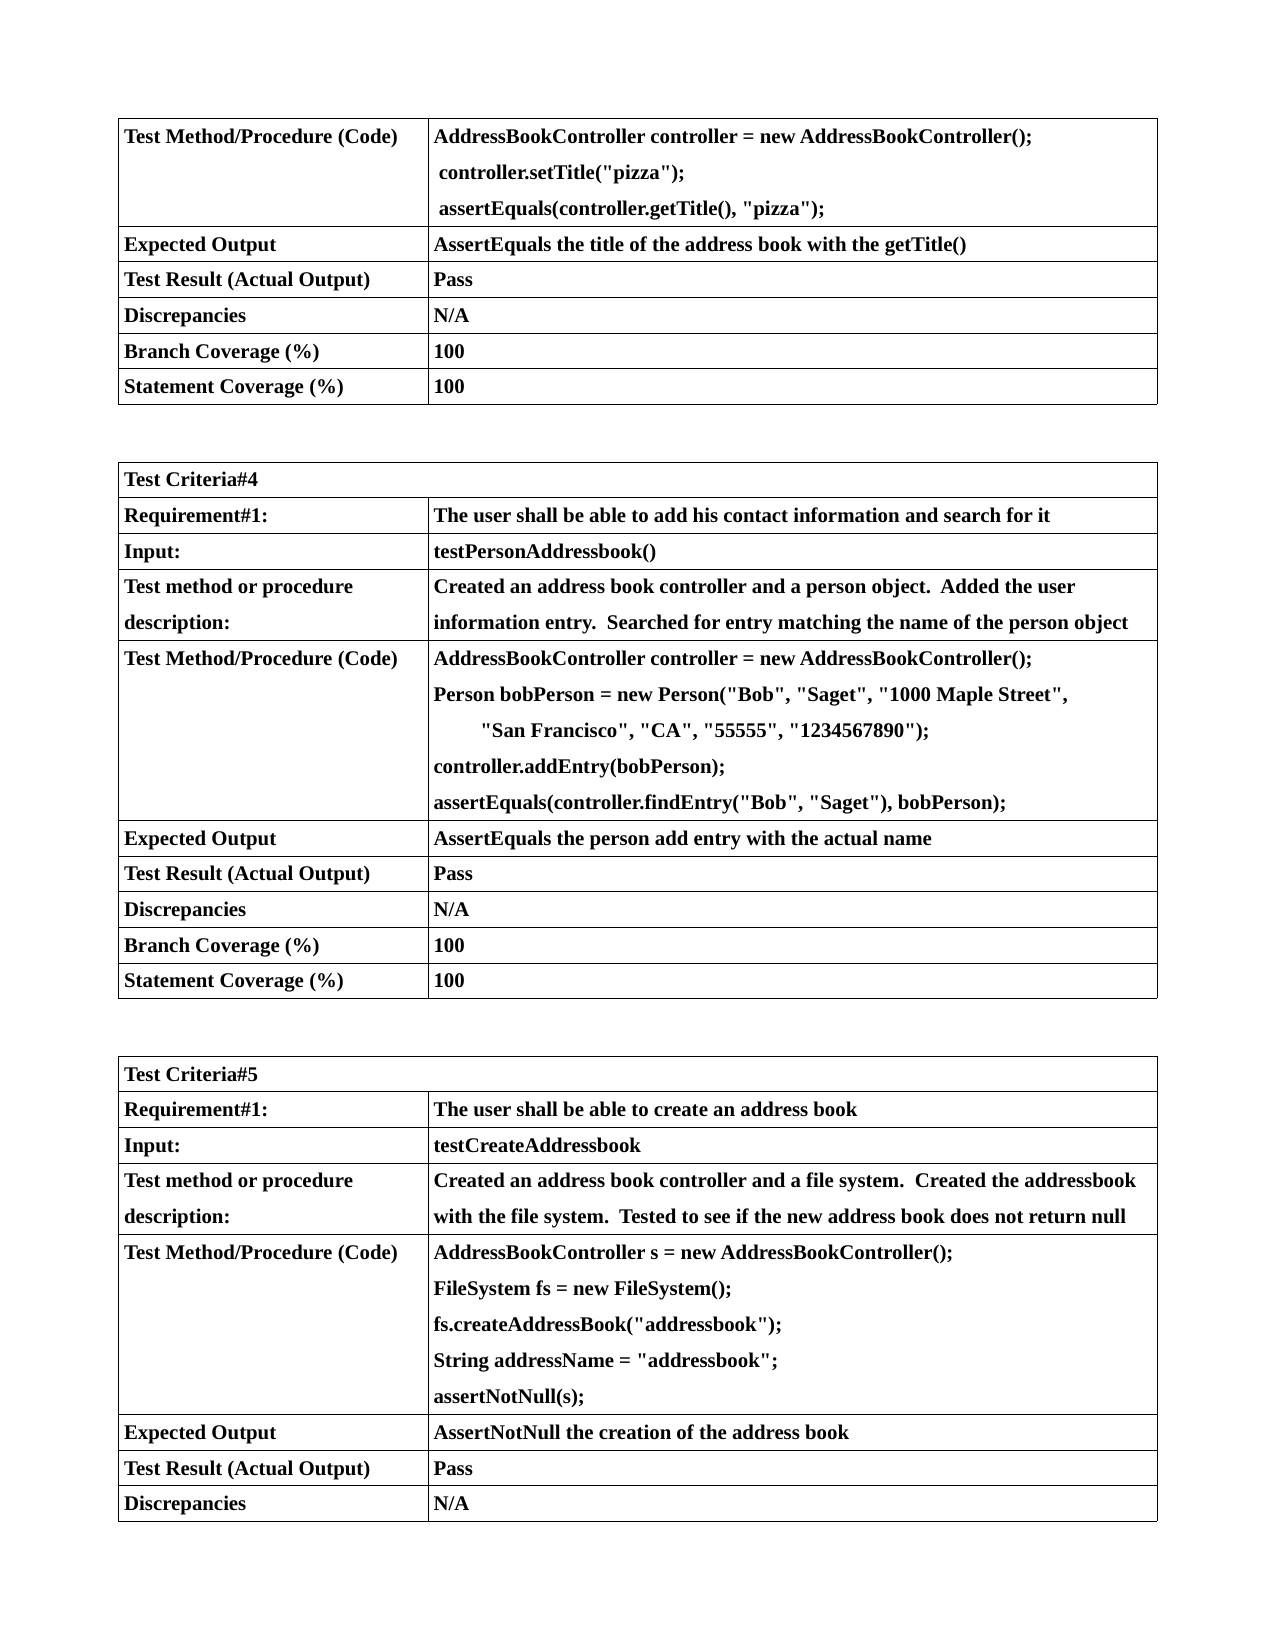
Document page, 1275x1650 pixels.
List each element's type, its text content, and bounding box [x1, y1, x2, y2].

table_cell Test Result (Actual Output) [119, 1451, 428, 1485]
table_cell AssertEquals the title of the address book with the getTitle() [429, 227, 1157, 261]
table_cell The user shall be able to add his contact information and search for it [429, 498, 1157, 533]
table_cell Test Result (Actual Output) [119, 857, 428, 891]
table_cell Expected Output [119, 1415, 428, 1449]
table_cell 100 [429, 334, 1157, 368]
table_cell The user shall be able to create an address book [429, 1092, 1157, 1127]
table_cell 100 [429, 369, 1157, 404]
table_cell Test method or procedure description: [119, 1164, 428, 1234]
table_cell Discrepancies [119, 298, 428, 333]
table_cell AddressBookController s = new AddressBookController(); FileSystem fs = new FileSystem(); fs.createAddressBook("addressbook"); String addressName = "addressbook"; assertNotNull(s); [429, 1235, 1157, 1414]
table_cell N/A [429, 1486, 1157, 1521]
table_cell Test Method/Procedure (Code) [119, 119, 428, 226]
table_cell testCreateAddressbook [429, 1128, 1157, 1162]
table_cell AddressBookController controller = new AddressBookController(); Person bobPerson = new Person("Bob", "Saget", "1000 Maple Street", "San Francisco", "CA", "55555", "1234567890"); controller.addEntry(bobPerson); assertEquals(controller.findEntry("Bob", "Saget"), bobPerson); [429, 641, 1157, 820]
table_cell Requirement#1: [119, 1092, 428, 1127]
table_cell AssertNotNull the creation of the address book [429, 1415, 1157, 1449]
table_cell Expected Output [119, 821, 428, 856]
table_cell 100 [429, 964, 1157, 998]
table_cell Test Method/Procedure (Code) [119, 641, 428, 820]
table_cell Discrepancies [119, 1486, 428, 1521]
table_cell testPersonAddressbook() [429, 534, 1157, 568]
table_cell Requirement#1: [119, 498, 428, 533]
table_cell Test Method/Procedure (Code) [119, 1235, 428, 1414]
table_cell N/A [429, 892, 1157, 927]
table_cell Statement Coverage (%) [119, 964, 428, 998]
table_cell Pass [429, 1451, 1157, 1485]
table_cell N/A [429, 298, 1157, 333]
table_cell Expected Output [119, 227, 428, 261]
table_cell Test method or procedure description: [119, 570, 428, 640]
table_cell Discrepancies [119, 892, 428, 927]
table_cell Branch Coverage (%) [119, 928, 428, 962]
table_header Test Criteria#4 [119, 463, 1157, 497]
table_cell Test Result (Actual Output) [119, 262, 428, 297]
table_cell Pass [429, 857, 1157, 891]
table_cell Pass [429, 262, 1157, 297]
table_cell Created an address book controller and a file system. Created the addressbook with the file system. Tested to see if the new address book does not return null [429, 1164, 1157, 1234]
table_cell Input: [119, 534, 428, 568]
table_cell 100 [429, 928, 1157, 962]
table_cell Statement Coverage (%) [119, 369, 428, 404]
table_cell Input: [119, 1128, 428, 1162]
table_cell AddressBookController controller = new AddressBookController(); controller.setTitle("pizza"); assertEquals(controller.getTitle(), "pizza"); [429, 119, 1157, 226]
table_header Test Criteria#5 [119, 1057, 1157, 1091]
table_cell Created an address book controller and a person object. Added the user information entry. Searched for entry matching the name of the person object [429, 570, 1157, 640]
table_cell AssertEquals the person add entry with the actual name [429, 821, 1157, 856]
table_cell Branch Coverage (%) [119, 334, 428, 368]
